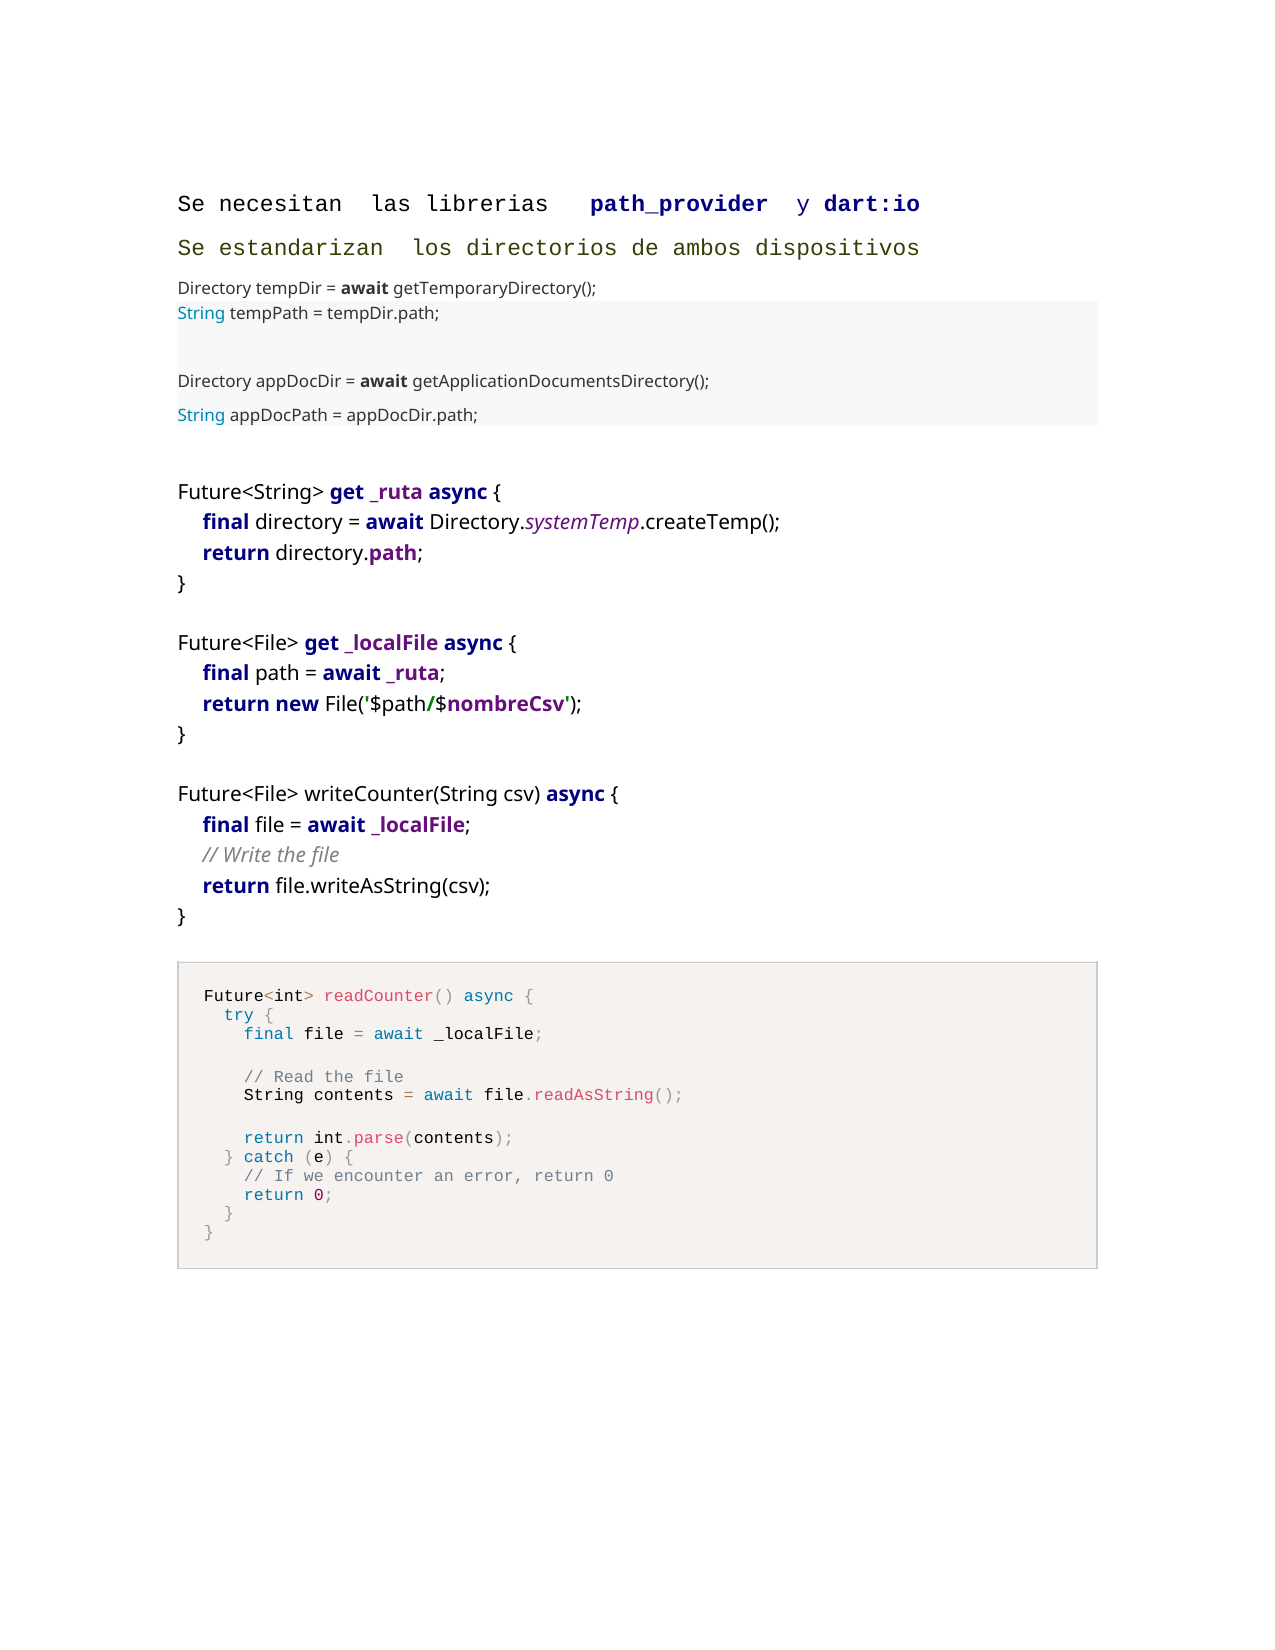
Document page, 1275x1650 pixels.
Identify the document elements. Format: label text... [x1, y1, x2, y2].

text String appDocPath = appDocDir.path; [177, 403, 1098, 426]
text Se estandarizan los directorios de ambos dispositivos [177, 236, 1098, 262]
text } [179, 1178, 1096, 1197]
text } [177, 568, 1098, 597]
text final path = await _ruta; [177, 658, 1098, 687]
text return new File('$path/$nombreCsv'); [177, 689, 1098, 718]
text // Write the file [177, 840, 1098, 869]
text Future<int> readCounter() async { [179, 963, 1096, 980]
text // Read the file [179, 1042, 1096, 1060]
text Future<File> get _localFile async { [177, 628, 1098, 657]
text return int.parse(contents); [179, 1103, 1096, 1122]
text Se necesitan las librerias path_provider y dart:io [177, 192, 1098, 218]
text Directory tempDir = await getTemporaryDirectory(); [177, 277, 1098, 300]
text String contents = await file.readAsString(); [179, 1060, 1096, 1079]
text return 0; [179, 1159, 1096, 1178]
text } [177, 901, 1098, 930]
text return file.writeAsString(csv); [177, 871, 1098, 899]
text Directory appDocDir = await getApplicationDocumentsDirectory(); [177, 369, 1098, 392]
text Future<File> writeCounter(String csv) async { [177, 779, 1098, 808]
text } [177, 719, 1098, 748]
text final file = await _localFile; [179, 999, 1096, 1018]
text final file = await _localFile; [177, 810, 1098, 838]
text return directory.path; [177, 538, 1098, 566]
text } [179, 1197, 1096, 1268]
text Future<String> get _ruta async { [177, 477, 1098, 505]
text // If we encounter an error, return 0 [179, 1141, 1096, 1159]
text final directory = await Directory.systemTemp.createTemp(); [177, 507, 1098, 536]
text } catch (e) { [179, 1122, 1096, 1141]
text try { [179, 980, 1096, 999]
text String tempPath = tempDir.path; [177, 301, 1098, 324]
